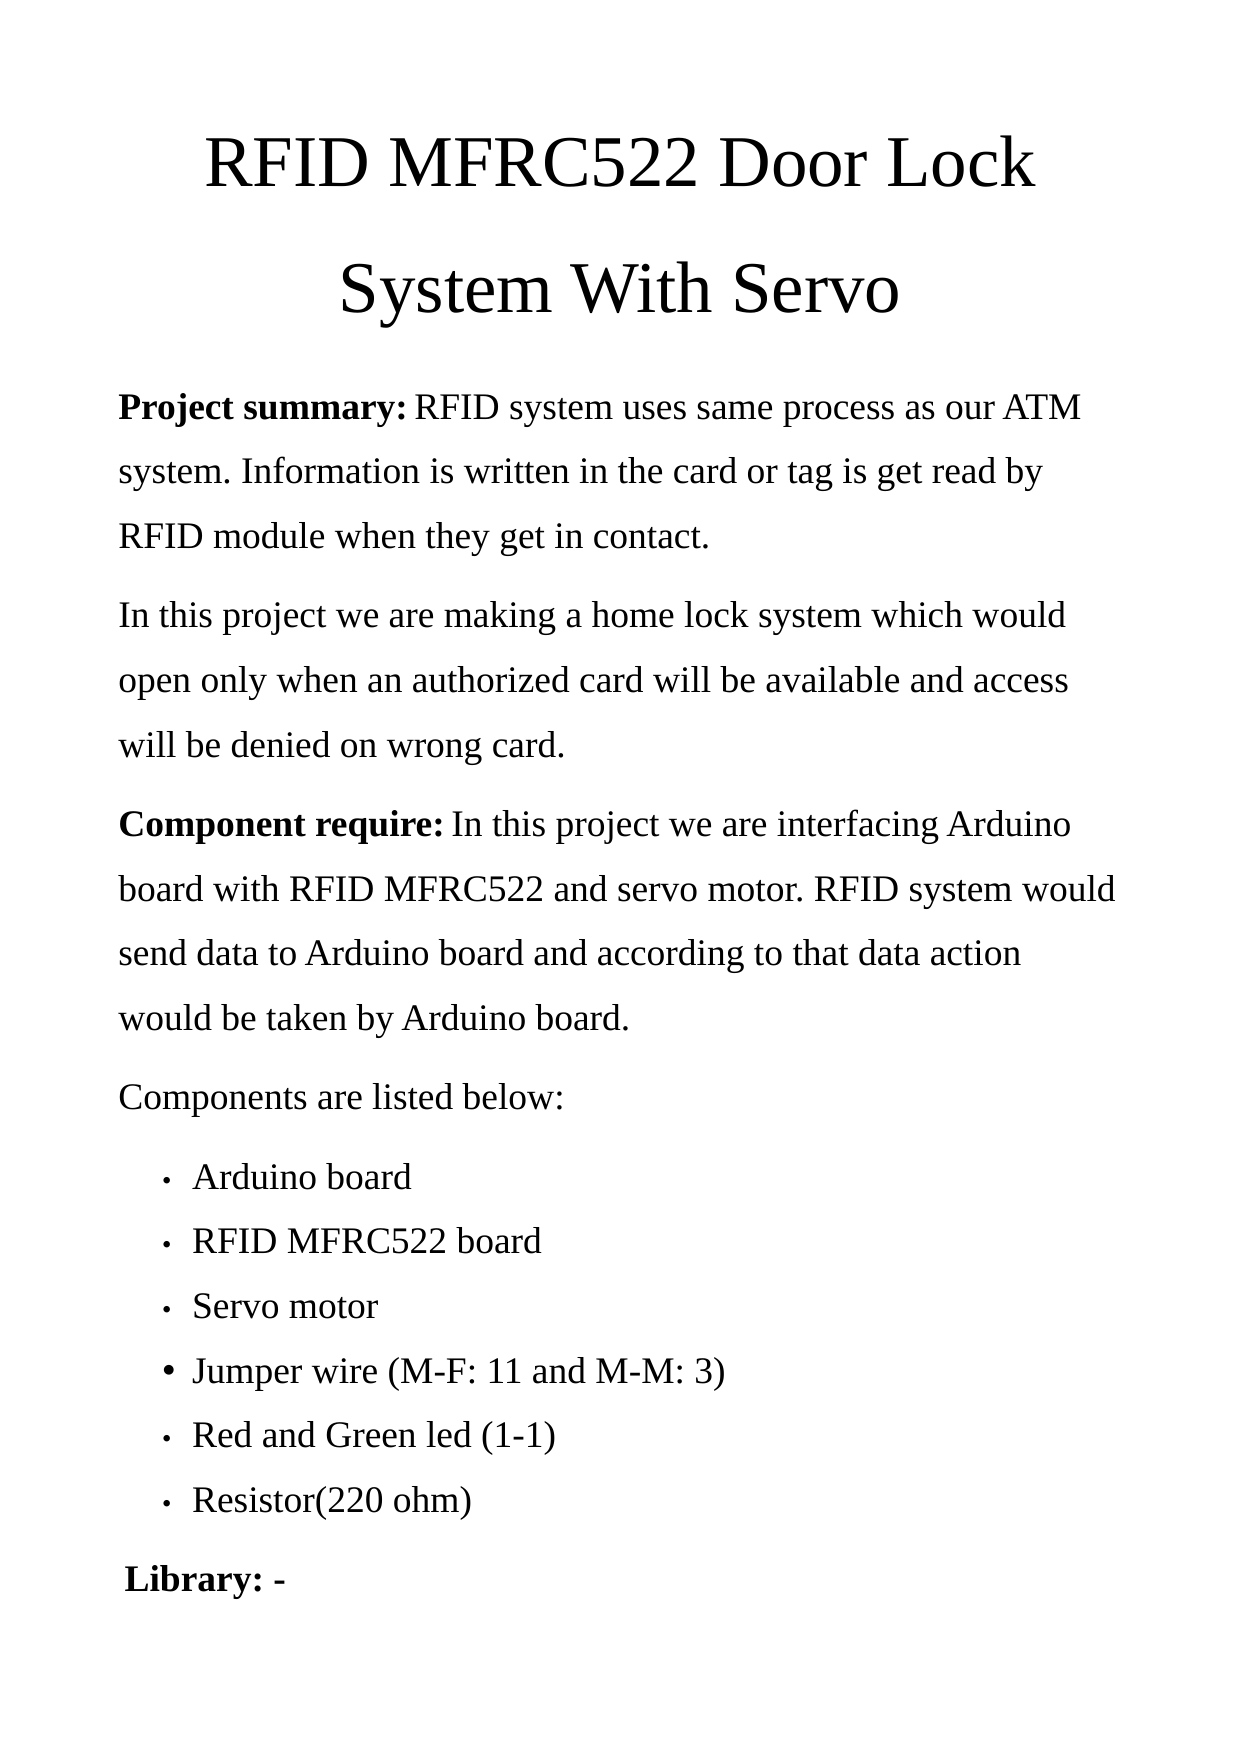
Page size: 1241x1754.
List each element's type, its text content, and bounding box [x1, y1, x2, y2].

text RFID MFRC522 Door Lock System With Servo [118, 118, 1122, 328]
text Project summary: RFID system uses same process as our ATM system. Information is written in the card or tag is get read by RFID module when they get in contact. [118, 384, 1122, 557]
list Jumper wire (M-F: 11 and M-M: 3) [162, 1348, 1122, 1391]
text In this project we are making a home lock system which would open only when an authorized card will be available and access will be denied on wrong card. [118, 593, 1122, 765]
text Library: - [118, 1557, 1122, 1600]
text Components are listed below: [118, 1075, 1122, 1118]
list Resistor(220 ohm) [162, 1477, 1122, 1521]
text Component require: In this project we are interfacing Arduino board with RFID MFRC522 and servo motor. RFID system would send data to Arduino board and according to that data action would be taken by Arduino board. [118, 801, 1122, 1039]
list Servo motor [162, 1283, 1122, 1327]
list Arduino board [162, 1154, 1122, 1197]
list RFID MFRC522 board [162, 1219, 1122, 1262]
list Red and Green led (1-1) [162, 1413, 1122, 1456]
